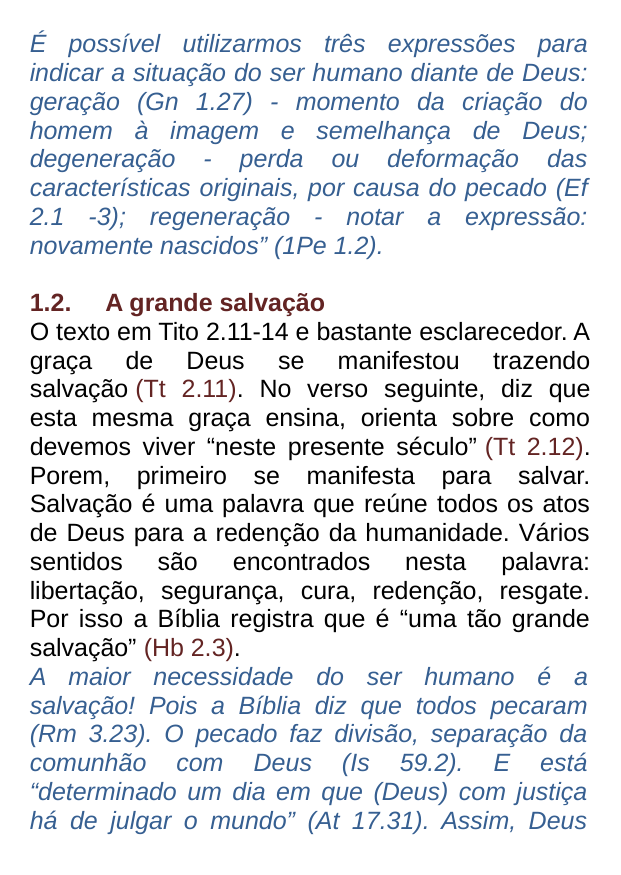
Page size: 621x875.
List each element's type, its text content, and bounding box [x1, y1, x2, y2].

text 1.2. A grande salvação [29, 288, 591, 317]
text A maior necessidade do ser humano é a salvação! Pois a Bíblia diz que todos pecaram (Rm 3.23). O pecado faz divisão, separação da comunhão com Deus (Is 59.2). E está “determinado um dia em que (Deus) com justiça há de julgar o mundo” (At 17.31). Assim, Deus [29, 662, 591, 834]
text O texto em Tito 2.11-14 e bastante esclarecedor. A graça de Deus se manifestou trazendo salvação (Tt 2.11). No verso seguinte, diz que esta mesma graça ensina, orienta sobre como devemos viver “neste presente século” (Tt 2.12). Porem, primeiro se manifesta para salvar. Salvação é uma palavra que reúne todos os atos de Deus para a redenção da humanidade. Vários sentidos são encontrados nesta palavra: libertação, segurança, cura, redenção, resgate. Por isso a Bíblia registra que é “uma tão grande salvação” (Hb 2.3). [29, 317, 591, 662]
text É possível utilizarmos três expressões para indicar a situação do ser humano diante de Deus: geração (Gn 1.27) - momento da criação do homem à imagem e semelhança de Deus; degeneração - perda ou deformação das características originais, por causa do pecado (Ef 2.1 -3); regeneração - notar a expressão: novamente nascidos” (1Pe 1.2). [29, 29, 591, 259]
